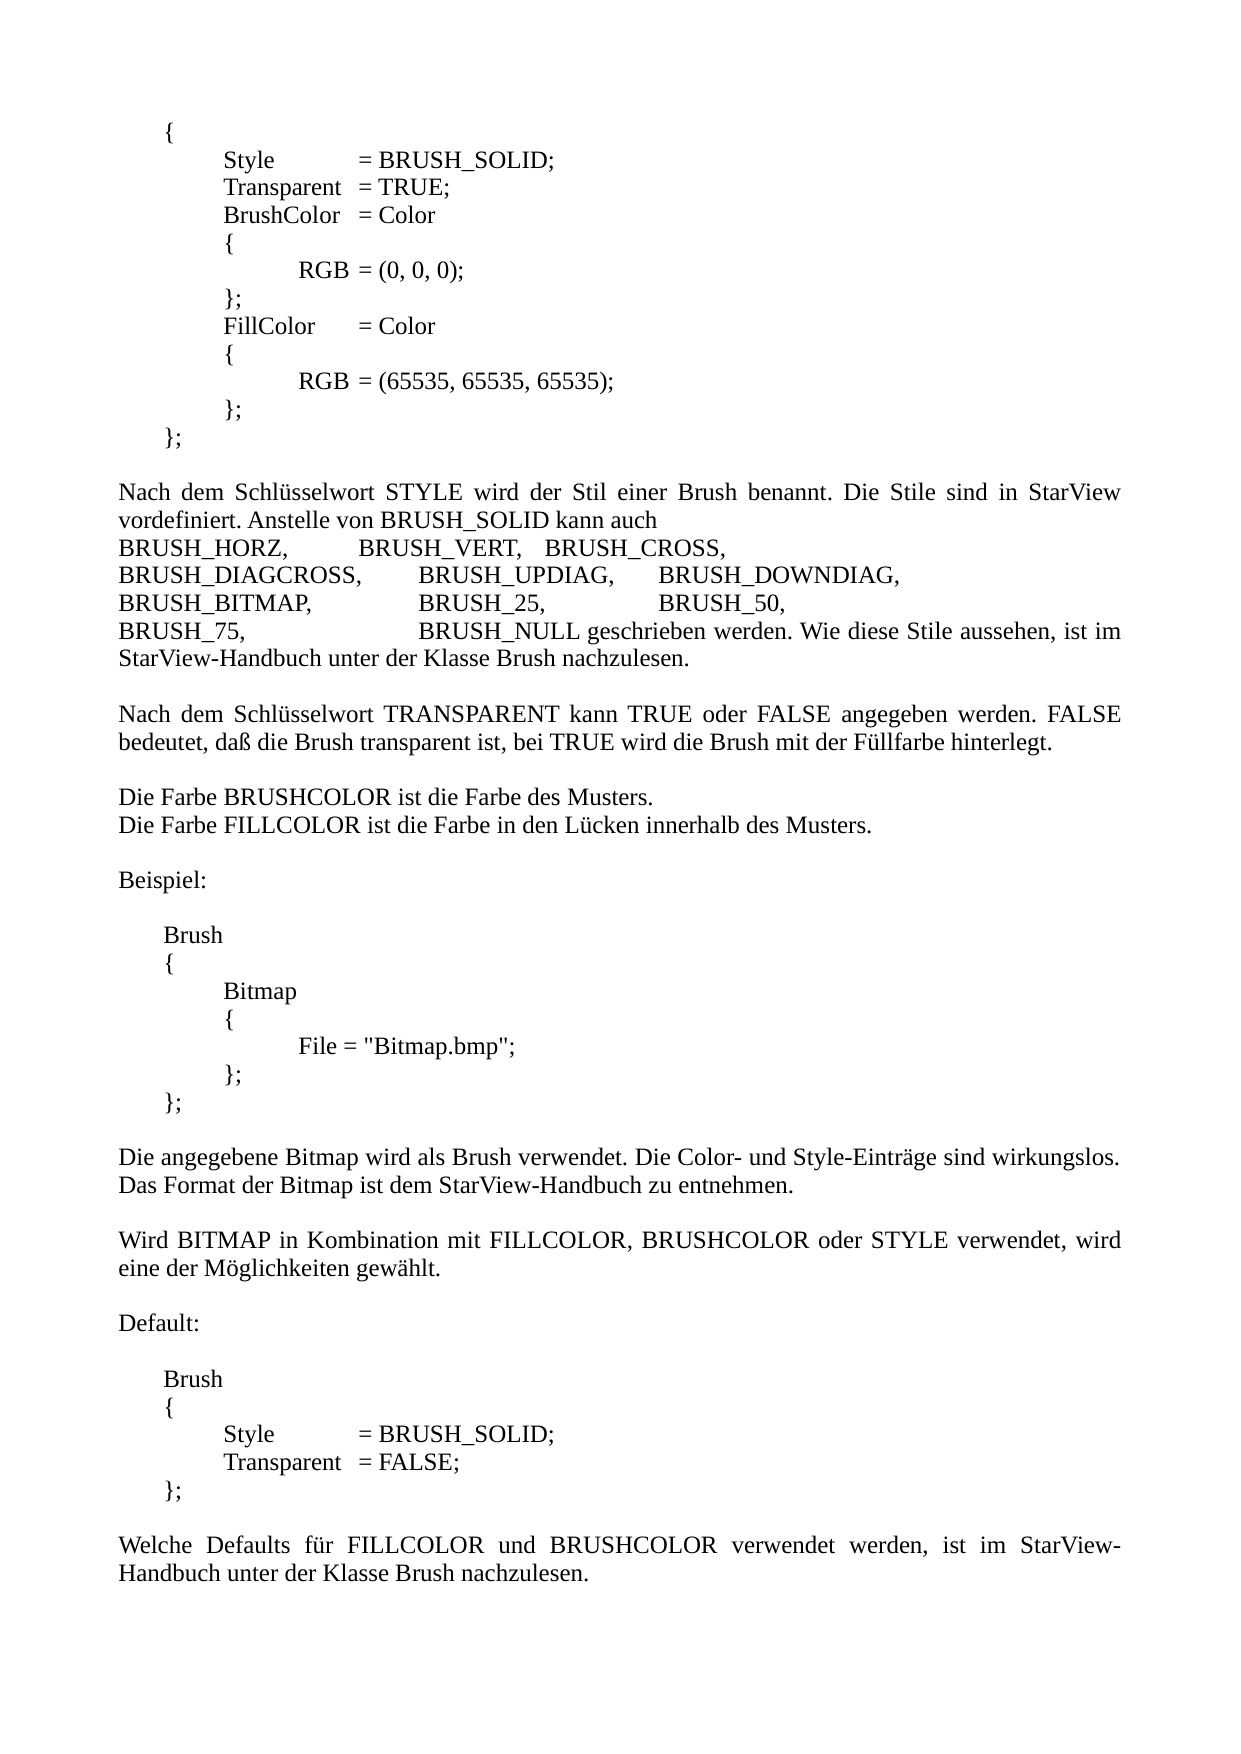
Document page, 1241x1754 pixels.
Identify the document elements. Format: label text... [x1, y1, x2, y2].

text BRUSH_75, BRUSH_NULL geschrieben werden. Wie diese Stile aussehen, ist im StarView-Handbuch unter der Klasse Brush nachzulesen. [118, 617, 1122, 672]
text Nach dem Schlüsselwort STYLE wird der Stil einer Brush benannt. Die Stile sind in StarView vordefiniert. Anstelle von BRUSH_SOLID kann auch [118, 478, 1122, 534]
list { [118, 118, 1122, 146]
list Transparent = TRUE; [118, 173, 1122, 201]
text Beispiel: [118, 866, 1122, 894]
text BRUSH_DIAGCROSS, BRUSH_UPDIAG, BRUSH_DOWNDIAG, [118, 561, 1122, 589]
list RGB = (0, 0, 0); [118, 257, 1122, 284]
list }; [118, 395, 1122, 423]
text Die Farbe FILLCOLOR ist die Farbe in den Lücken innerhalb des Musters. [118, 811, 1122, 838]
list FillColor = Color [118, 312, 1122, 340]
list { [118, 340, 1122, 367]
text Wird BITMAP in Kombination mit FILLCOLOR, BRUSHCOLOR oder STYLE verwendet, wird eine der Möglichkeiten gewählt. [118, 1226, 1122, 1282]
list }; [118, 1060, 1122, 1088]
list File = "Bitmap.bmp"; [118, 1032, 1122, 1060]
list BrushColor = Color [118, 201, 1122, 229]
text BRUSH_BITMAP, BRUSH_25, BRUSH_50, [118, 589, 1122, 617]
list }; [118, 284, 1122, 312]
list }; [118, 1476, 1122, 1503]
list Style = BRUSH_SOLID; [118, 1420, 1122, 1448]
list Brush [118, 1365, 1122, 1393]
text Die angegebene Bitmap wird als Brush verwendet. Die Color- und Style-Einträge sind wirkungslos. Das Format der Bitmap ist dem StarView-Handbuch zu entnehmen. [118, 1143, 1122, 1199]
text Default: [118, 1309, 1122, 1337]
text Nach dem Schlüsselwort TRANSPARENT kann TRUE oder FALSE angegeben werden. FALSE bedeutet, daß die Brush transparent ist, bei TRUE wird die Brush mit der Füllfarbe hinterlegt. [118, 700, 1122, 755]
list }; [118, 423, 1122, 451]
list { [118, 949, 1122, 977]
list { [118, 229, 1122, 257]
list { [118, 1005, 1122, 1032]
text Die Farbe BRUSHCOLOR ist die Farbe des Musters. [118, 783, 1122, 811]
list Bitmap [118, 977, 1122, 1005]
list RGB = (65535, 65535, 65535); [118, 367, 1122, 395]
list Style = BRUSH_SOLID; [118, 146, 1122, 173]
text Welche Defaults für FILLCOLOR und BRUSHCOLOR verwendet werden, ist im StarView-Handbuch unter der Klasse Brush nachzulesen. [118, 1531, 1122, 1587]
list Transparent = FALSE; [118, 1448, 1122, 1476]
text BRUSH_HORZ, BRUSH_VERT, BRUSH_CROSS, [118, 534, 1122, 561]
list Brush [118, 922, 1122, 949]
list }; [118, 1088, 1122, 1116]
list { [118, 1393, 1122, 1420]
